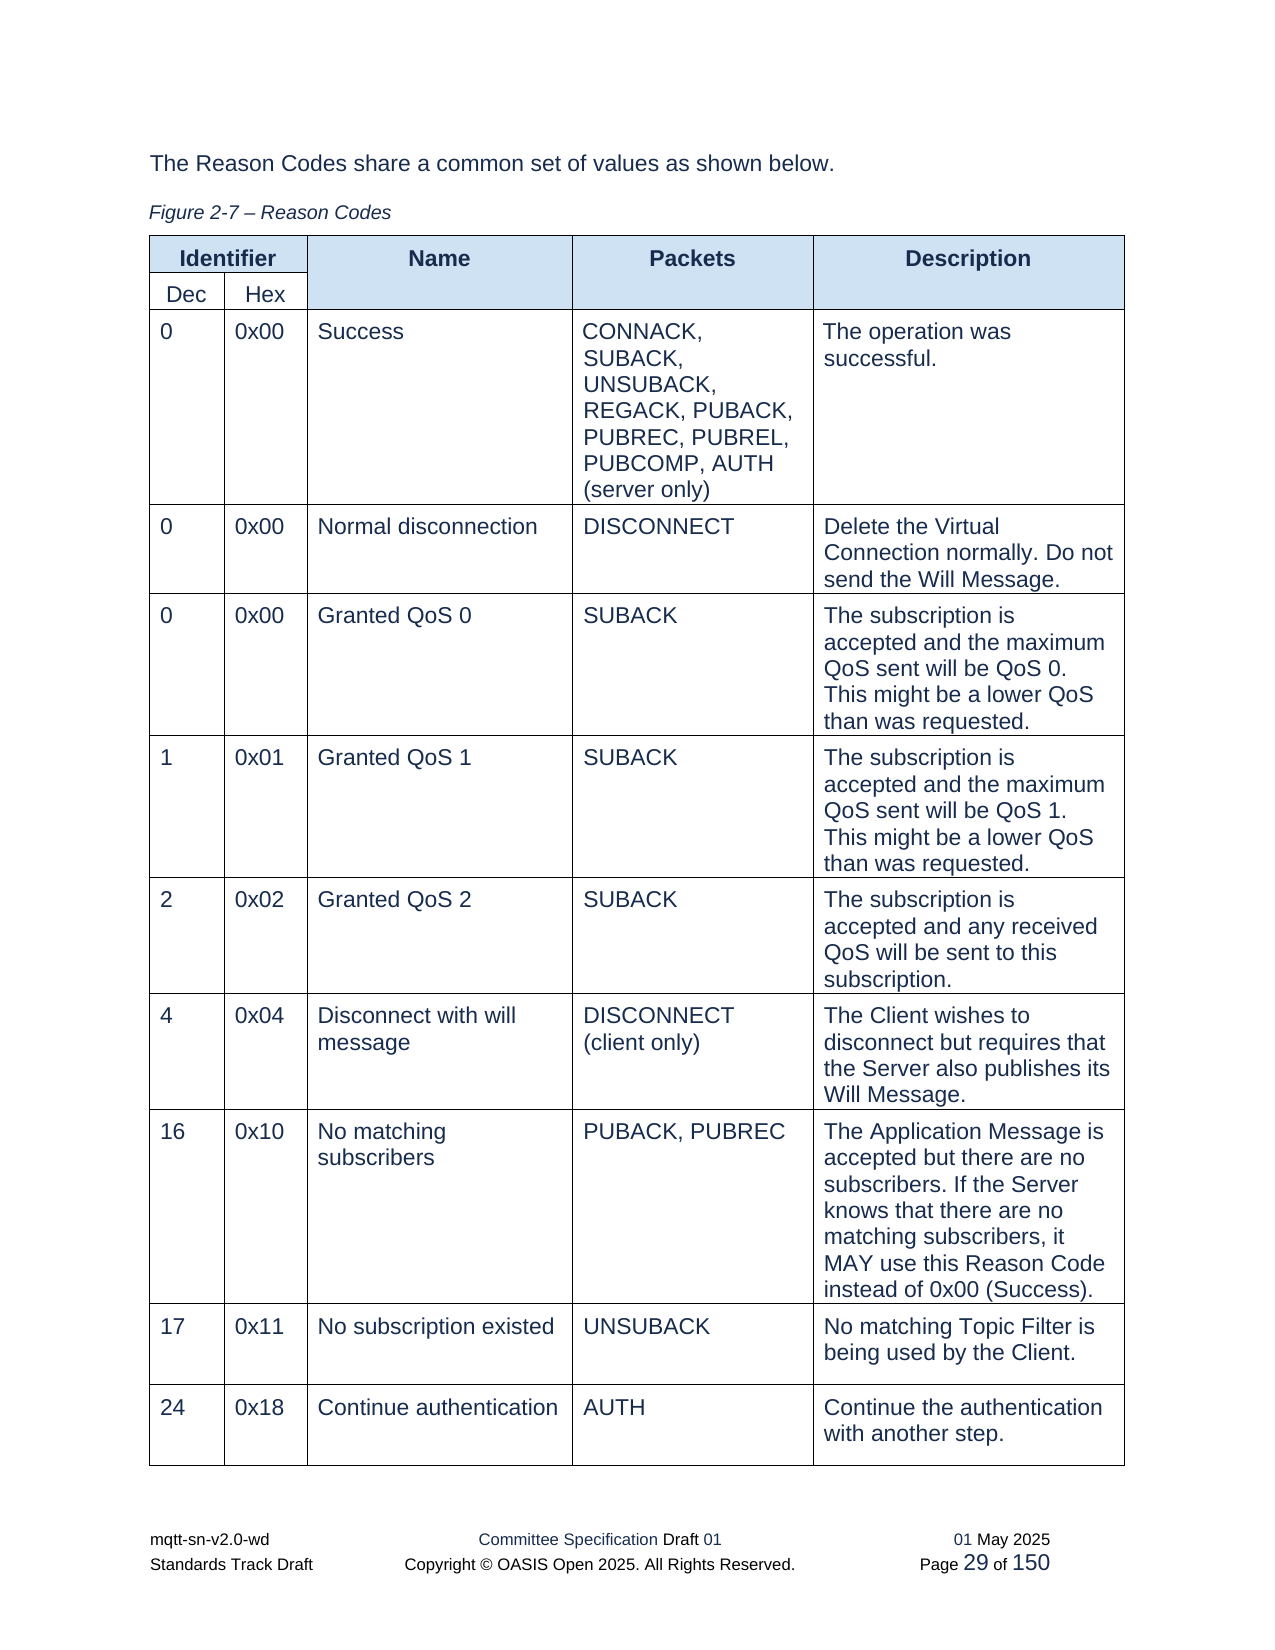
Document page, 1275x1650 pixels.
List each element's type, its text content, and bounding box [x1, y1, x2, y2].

table_cell 0x02 [225, 878, 307, 993]
table_cell 0x11 [225, 1304, 307, 1384]
text Figure 2-7 – Reason Codes [148, 201, 1124, 224]
table_cell 24 [150, 1385, 224, 1465]
table_cell The subscription is accepted and the maximum QoS sent will be QoS 1. This might be a lower QoS than was requested. [814, 736, 1124, 877]
table_cell The operation was successful. [814, 310, 1124, 503]
table_cell 1 [150, 736, 224, 877]
table_cell AUTH [573, 1385, 813, 1465]
table_cell 0x00 [225, 310, 307, 503]
table_header Packets [573, 236, 813, 309]
table_cell The subscription is accepted and the maximum QoS sent will be QoS 0. This might be a lower QoS than was requested. [814, 594, 1124, 735]
table_cell DISCONNECT [573, 505, 813, 593]
table_header Description [814, 236, 1124, 309]
table_cell SUBACK [573, 736, 813, 877]
table_cell Granted QoS 2 [308, 878, 572, 993]
table_cell 0 [150, 594, 224, 735]
table_cell UNSUBACK [573, 1304, 813, 1384]
table_cell 0x18 [225, 1385, 307, 1465]
table_cell 16 [150, 1110, 224, 1303]
table_cell Hex [225, 273, 307, 309]
table_cell 0 [150, 310, 224, 503]
table_cell DISCONNECT (client only) [573, 994, 813, 1108]
table_cell 17 [150, 1304, 224, 1384]
table_cell The Client wishes to disconnect but requires that the Server also publishes its Will Message. [814, 994, 1124, 1108]
table_cell Success [308, 310, 572, 503]
table_cell 0x10 [225, 1110, 307, 1303]
table_cell CONNACK, SUBACK, UNSUBACK, REGACK, PUBACK, PUBREC, PUBREL, PUBCOMP, AUTH (server only) [573, 310, 813, 503]
table_cell No matching subscribers [308, 1110, 572, 1303]
table_cell Normal disconnection [308, 505, 572, 593]
table_cell 2 [150, 878, 224, 993]
table_cell 0x00 [225, 594, 307, 735]
table_cell 0x04 [225, 994, 307, 1108]
table_cell The Application Message is accepted but there are no subscribers. If the Server knows that there are no matching subscribers, it MAY use this Reason Code instead of 0x00 (Success). [814, 1110, 1124, 1303]
table_cell PUBACK, PUBREC [573, 1110, 813, 1303]
table_cell Dec [150, 273, 224, 309]
table_cell 0x01 [225, 736, 307, 877]
table_cell 0 [150, 505, 224, 593]
table_cell Disconnect with will message [308, 994, 572, 1108]
table_cell 0x00 [225, 505, 307, 593]
table_cell Continue authentication [308, 1385, 572, 1465]
table_cell Granted QoS 1 [308, 736, 572, 877]
table_cell The subscription is accepted and any received QoS will be sent to this subscription. [814, 878, 1124, 993]
table_cell SUBACK [573, 878, 813, 993]
table_cell SUBACK [573, 594, 813, 735]
table_cell No subscription existed [308, 1304, 572, 1384]
table_cell Granted QoS 0 [308, 594, 572, 735]
table_header Identifier [150, 236, 307, 272]
table_cell Delete the Virtual Connection normally. Do not send the Will Message. [814, 505, 1124, 593]
table_header Name [308, 236, 572, 309]
text The Reason Codes share a common set of values as shown below. [149, 150, 1124, 176]
table_cell Continue the authentication with another step. [814, 1385, 1124, 1465]
table_cell No matching Topic Filter is being used by the Client. [814, 1304, 1124, 1384]
table_cell 4 [150, 994, 224, 1108]
